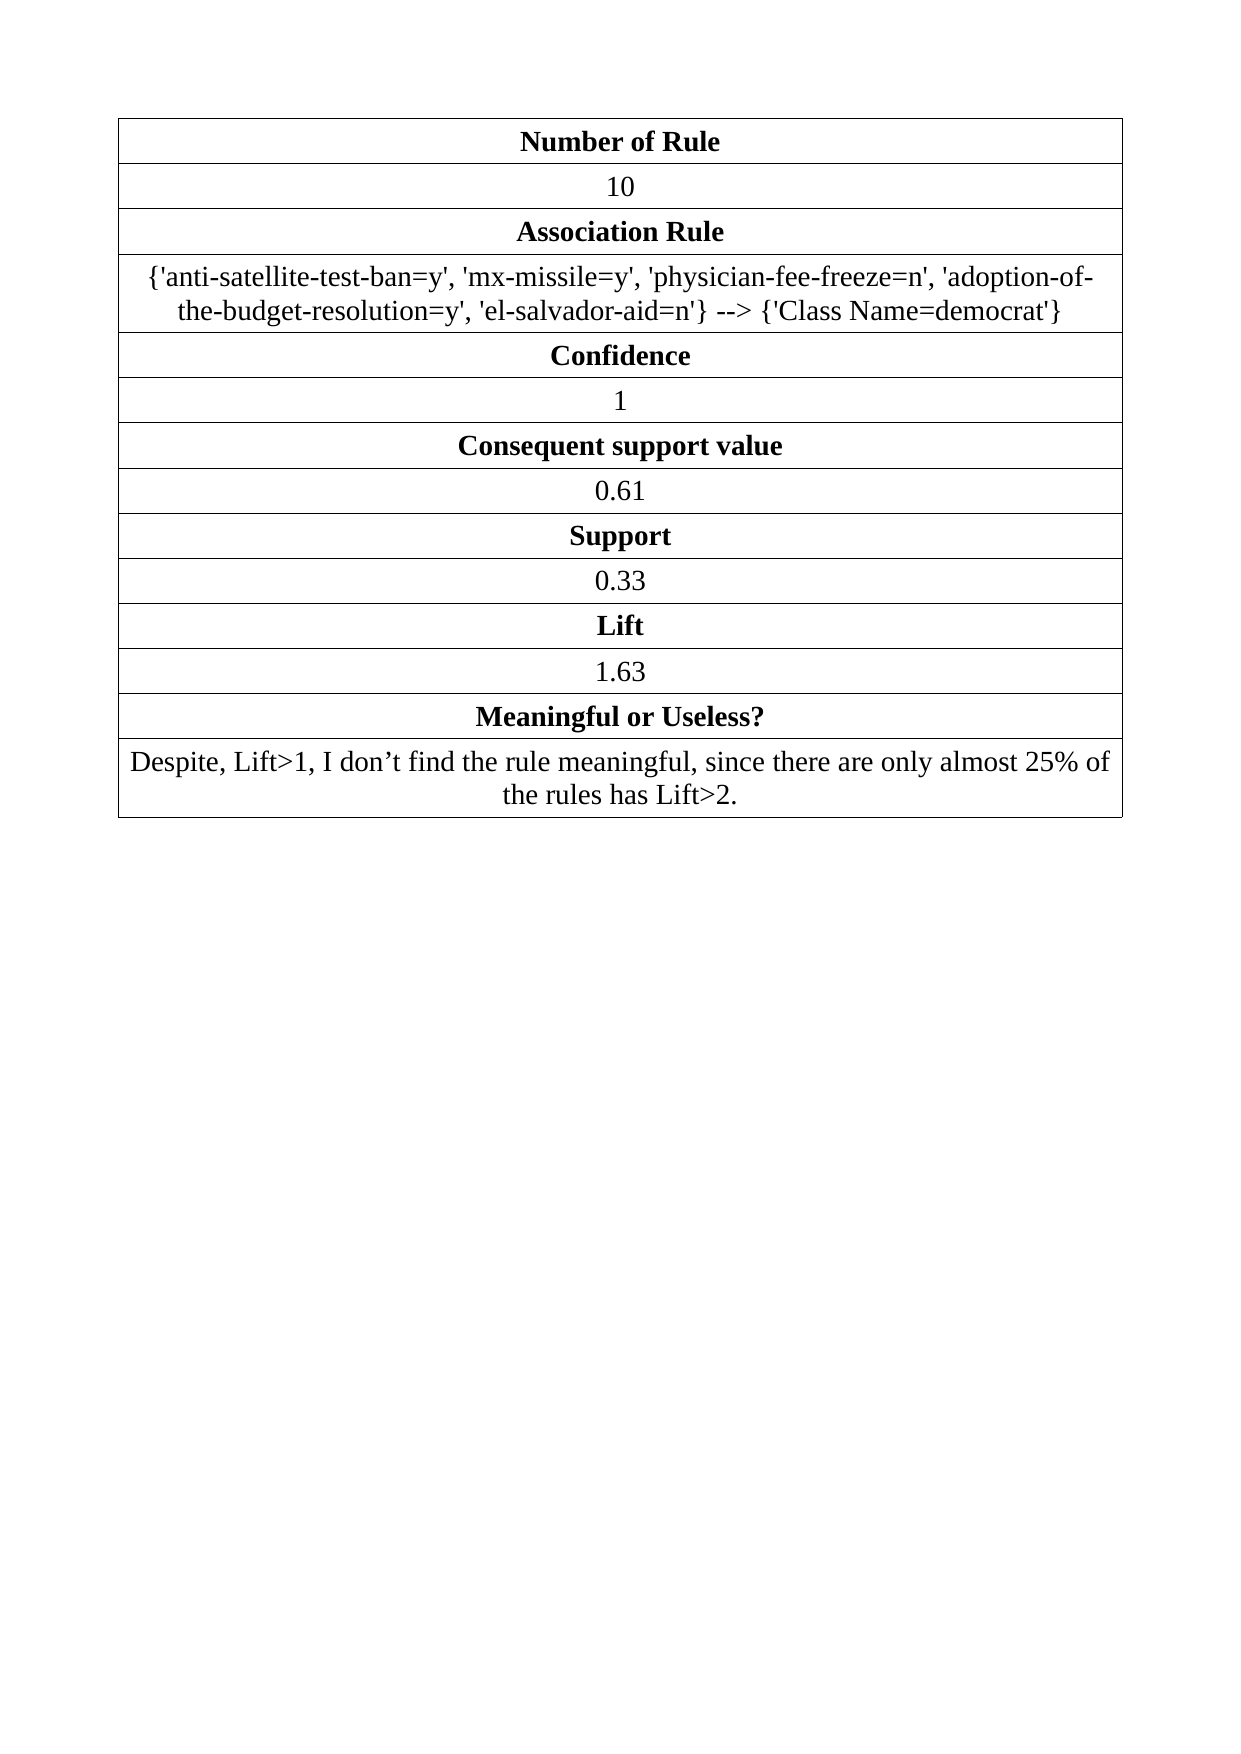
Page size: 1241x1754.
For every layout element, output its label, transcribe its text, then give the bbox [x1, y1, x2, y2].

table_cell Meaningful or Useless? [119, 694, 1122, 738]
table_cell Association Rule [119, 209, 1122, 253]
table_cell 0.61 [119, 469, 1122, 512]
table_cell Confidence [119, 333, 1122, 377]
table_cell Support [119, 514, 1122, 558]
table_cell 1 [119, 378, 1122, 422]
table_cell 1.63 [119, 649, 1122, 693]
table_cell Consequent support value [119, 423, 1122, 467]
table_cell {'anti-satellite-test-ban=y', 'mx-missile=y', 'physician-fee-freeze=n', 'adoption-of-the-budget-resolution=y', 'el-salvador-aid=n'} --> {'Class Name=democrat'} [119, 255, 1122, 332]
table_cell Lift [119, 604, 1122, 648]
table_cell Despite, Lift>1, I don’t find the rule meaningful, since there are only almost 25% of the rules has Lift>2. [119, 739, 1122, 817]
table_cell 0.33 [119, 559, 1122, 603]
table_cell 10 [119, 164, 1122, 208]
table_header Number of Rule [119, 119, 1122, 163]
